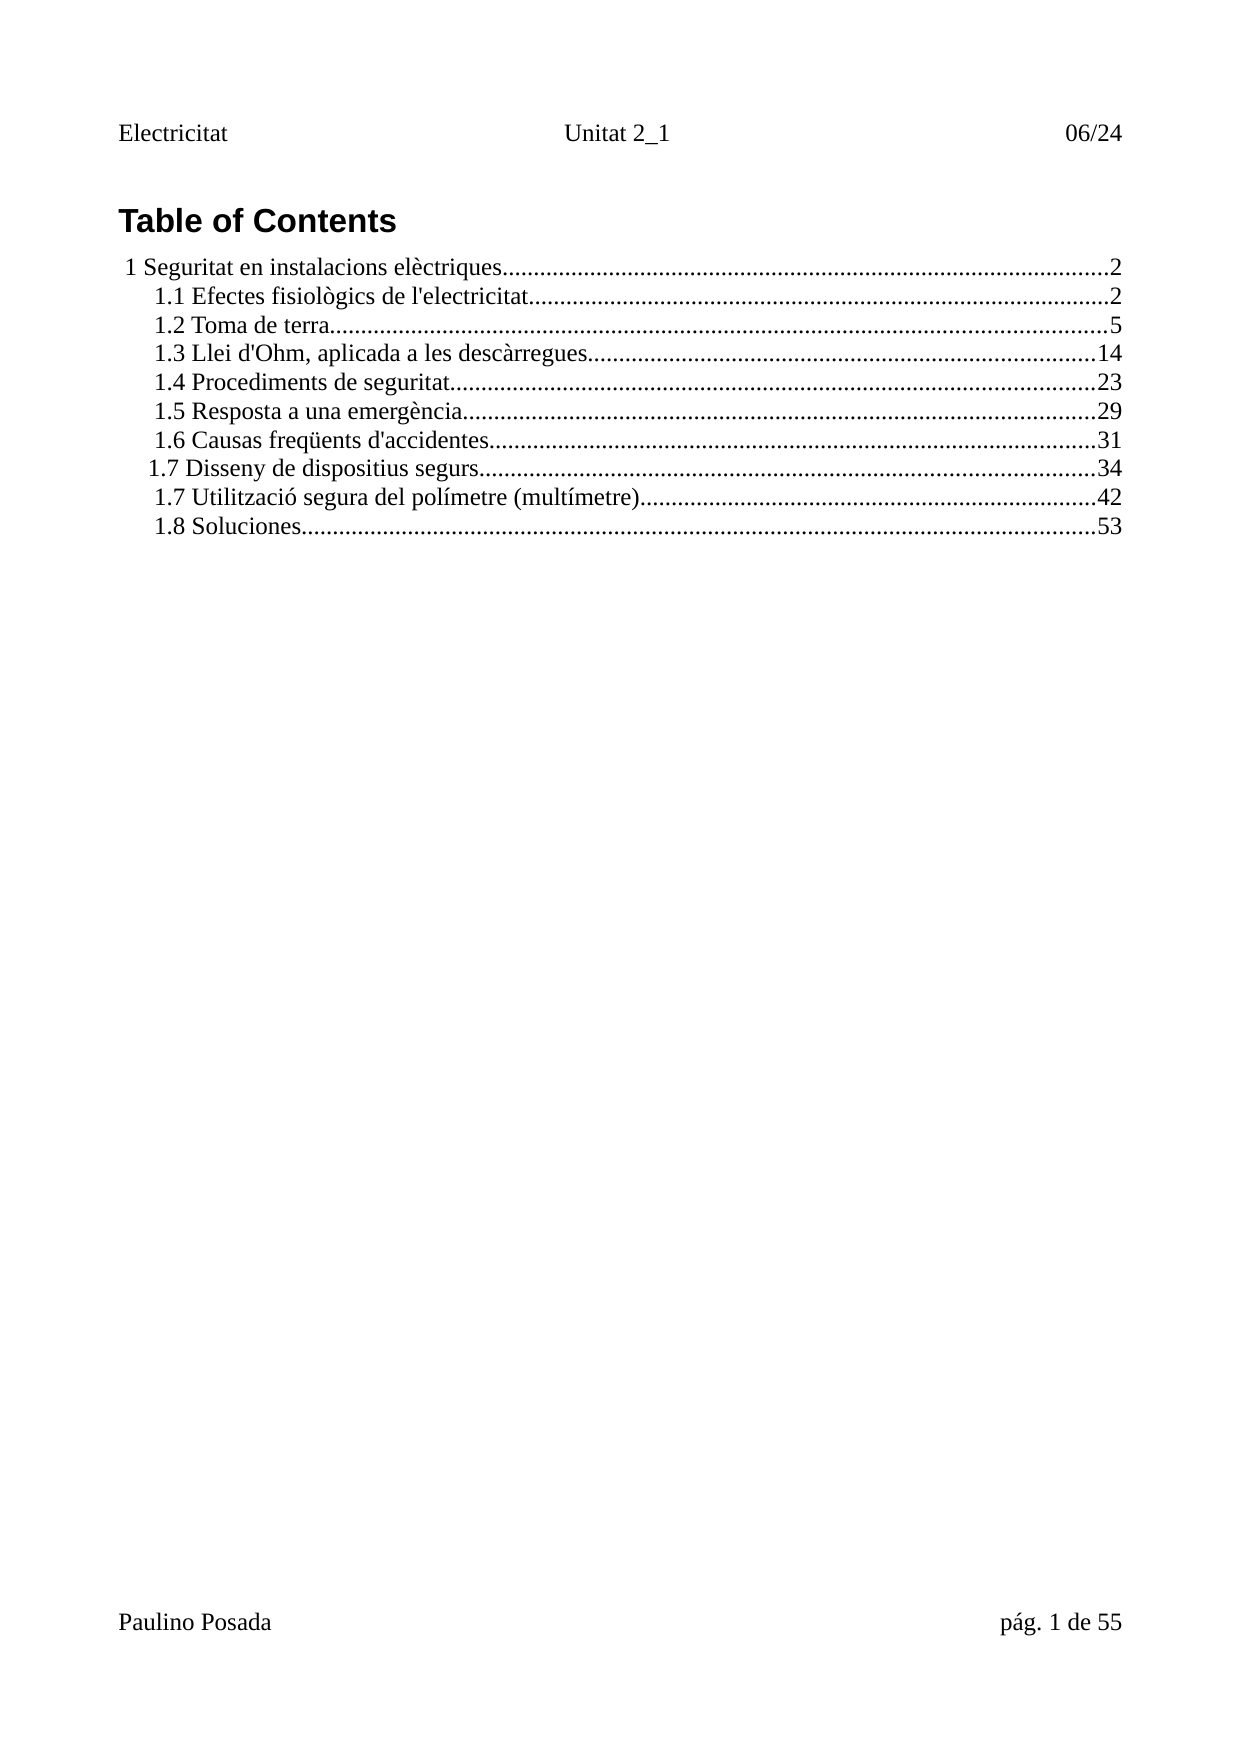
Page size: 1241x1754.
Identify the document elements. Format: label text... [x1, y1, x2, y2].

text 1.6 Causas freqüents d'accidentes 31 [148, 425, 1122, 453]
text 1.2 Toma de terra 5 [148, 310, 1122, 338]
text 1.3 Llei d'Ohm, aplicada a les descàrregues 14 [148, 338, 1122, 367]
text 1.7 Utilització segura del polímetre (multímetre) 42 [148, 482, 1122, 511]
text 1.5 Resposta a una emergència 29 [148, 396, 1122, 425]
text 1.7 Disseny de dispositius segurs 34 [148, 453, 1122, 482]
subtitle Table of Contents [118, 201, 1122, 240]
text 1 Seguritat en instalacions elèctriques 2 [118, 252, 1122, 281]
text 1.1 Efectes fisiològics de l'electricitat 2 [148, 281, 1122, 310]
text 1.8 Soluciones 53 [148, 511, 1122, 540]
text 1.4 Procediments de seguritat 23 [148, 367, 1122, 396]
